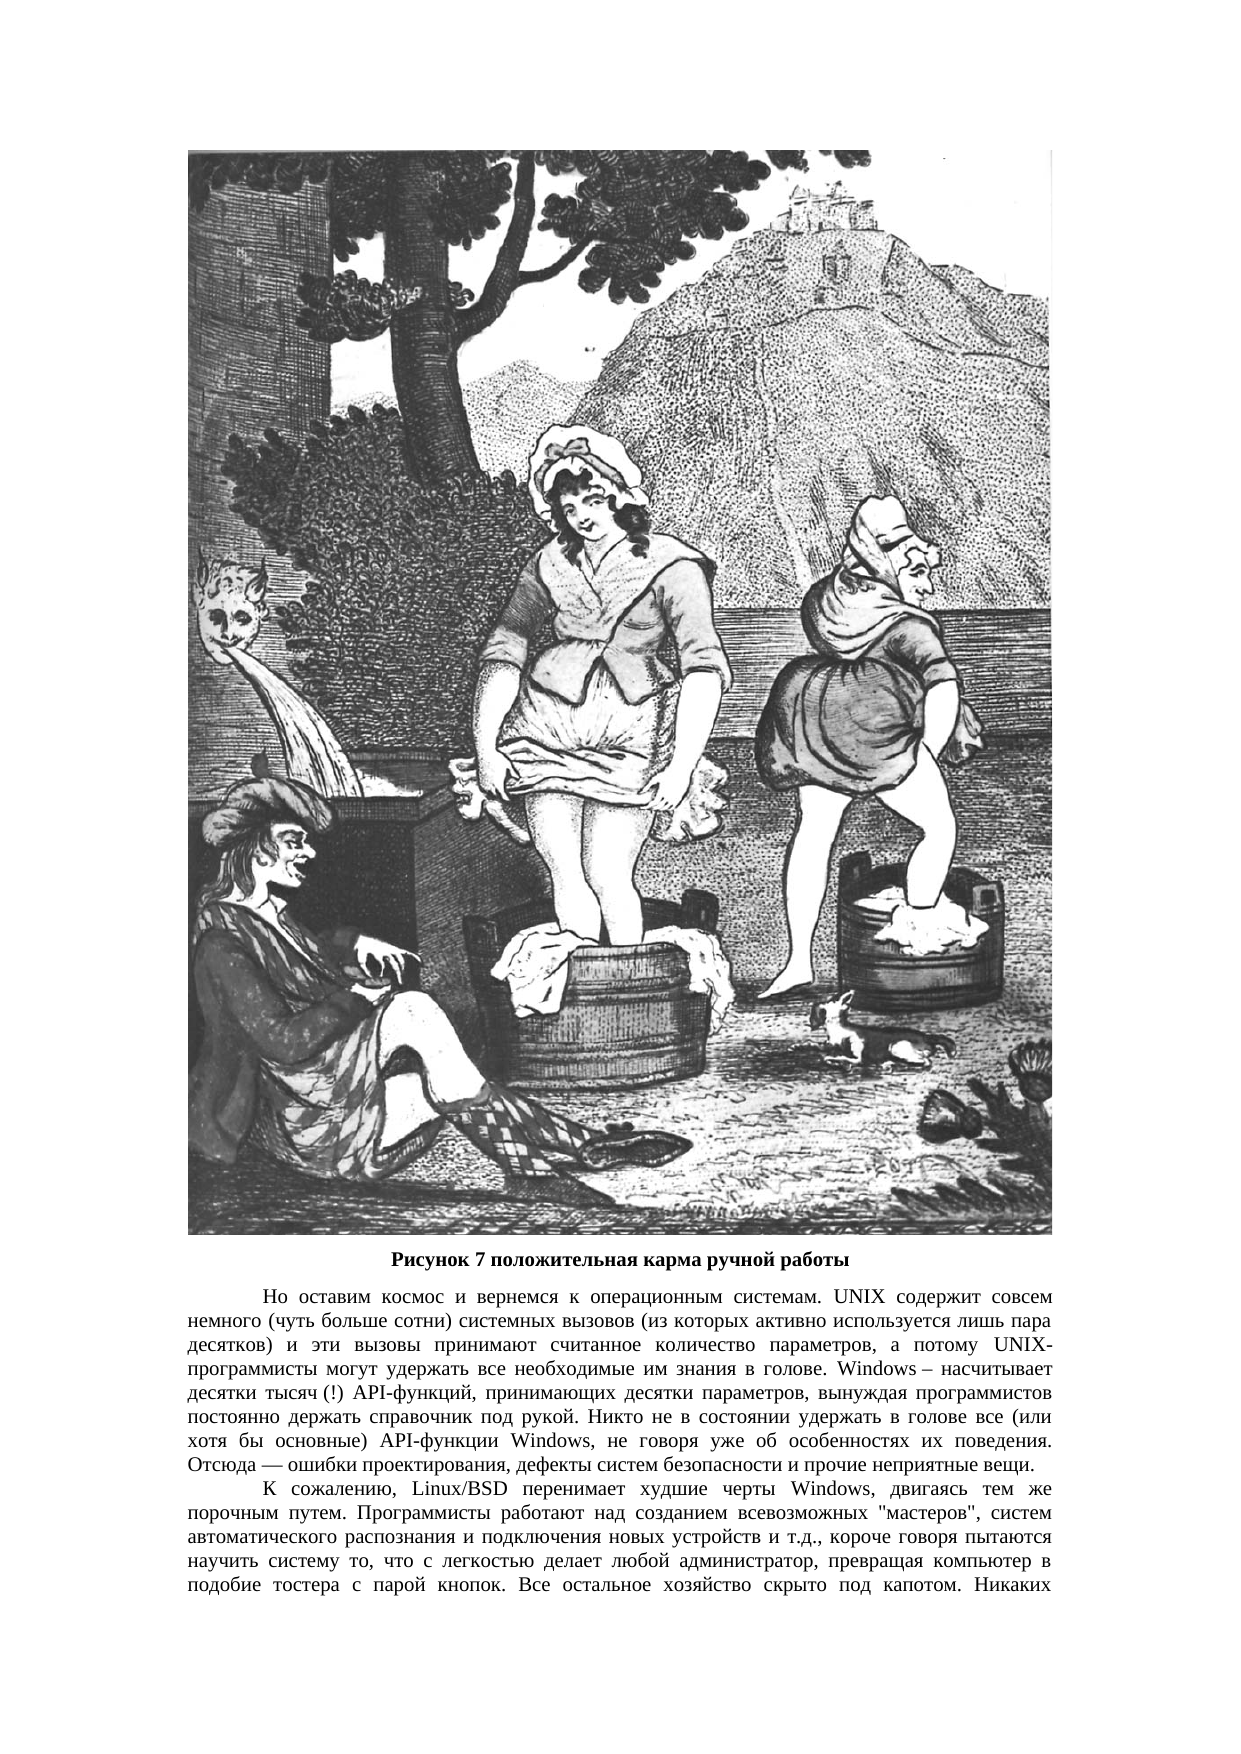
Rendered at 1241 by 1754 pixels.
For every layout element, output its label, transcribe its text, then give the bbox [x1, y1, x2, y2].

picture [188, 150, 1053, 1235]
text К сожалению, Linux/BSD перенимает худшие черты Windows, двигаясь тем же порочным путем. Программисты работают над созданием всевозможных "мастеров", систем автоматического распознания и подключения новых устройств и т.д., короче говоря пытаются научить систему то, что с легкостью делает любой администратор, превращая компьютер в подобие тостера с парой кнопок. Все остальное хозяйство скрыто под капотом. Никаких [187, 1476, 1053, 1596]
text Рисунок 7 положительная карма ручной работы [187, 1247, 1053, 1271]
text Но оставим космос и вернемся к операционным системам. UNIX содержит совсем немного (чуть больше сотни) системных вызовов (из которых активно используется лишь пара десятков) и эти вызовы принимают считанное количество параметров, а потому UNIX-программисты могут удержать все необходимые им знания в голове. Windows – насчитывает десятки тысяч (!) API-функций, принимающих десятки параметров, вынуждая программистов постоянно держать справочник под рукой. Никто не в состоянии удержать в голове все (или хотя бы основные) API-функции Windows, не говоря уже об особенностях их поведения. Отсюда — ошибки проектирования, дефекты систем безопасности и прочие неприятные вещи. [187, 1284, 1053, 1476]
